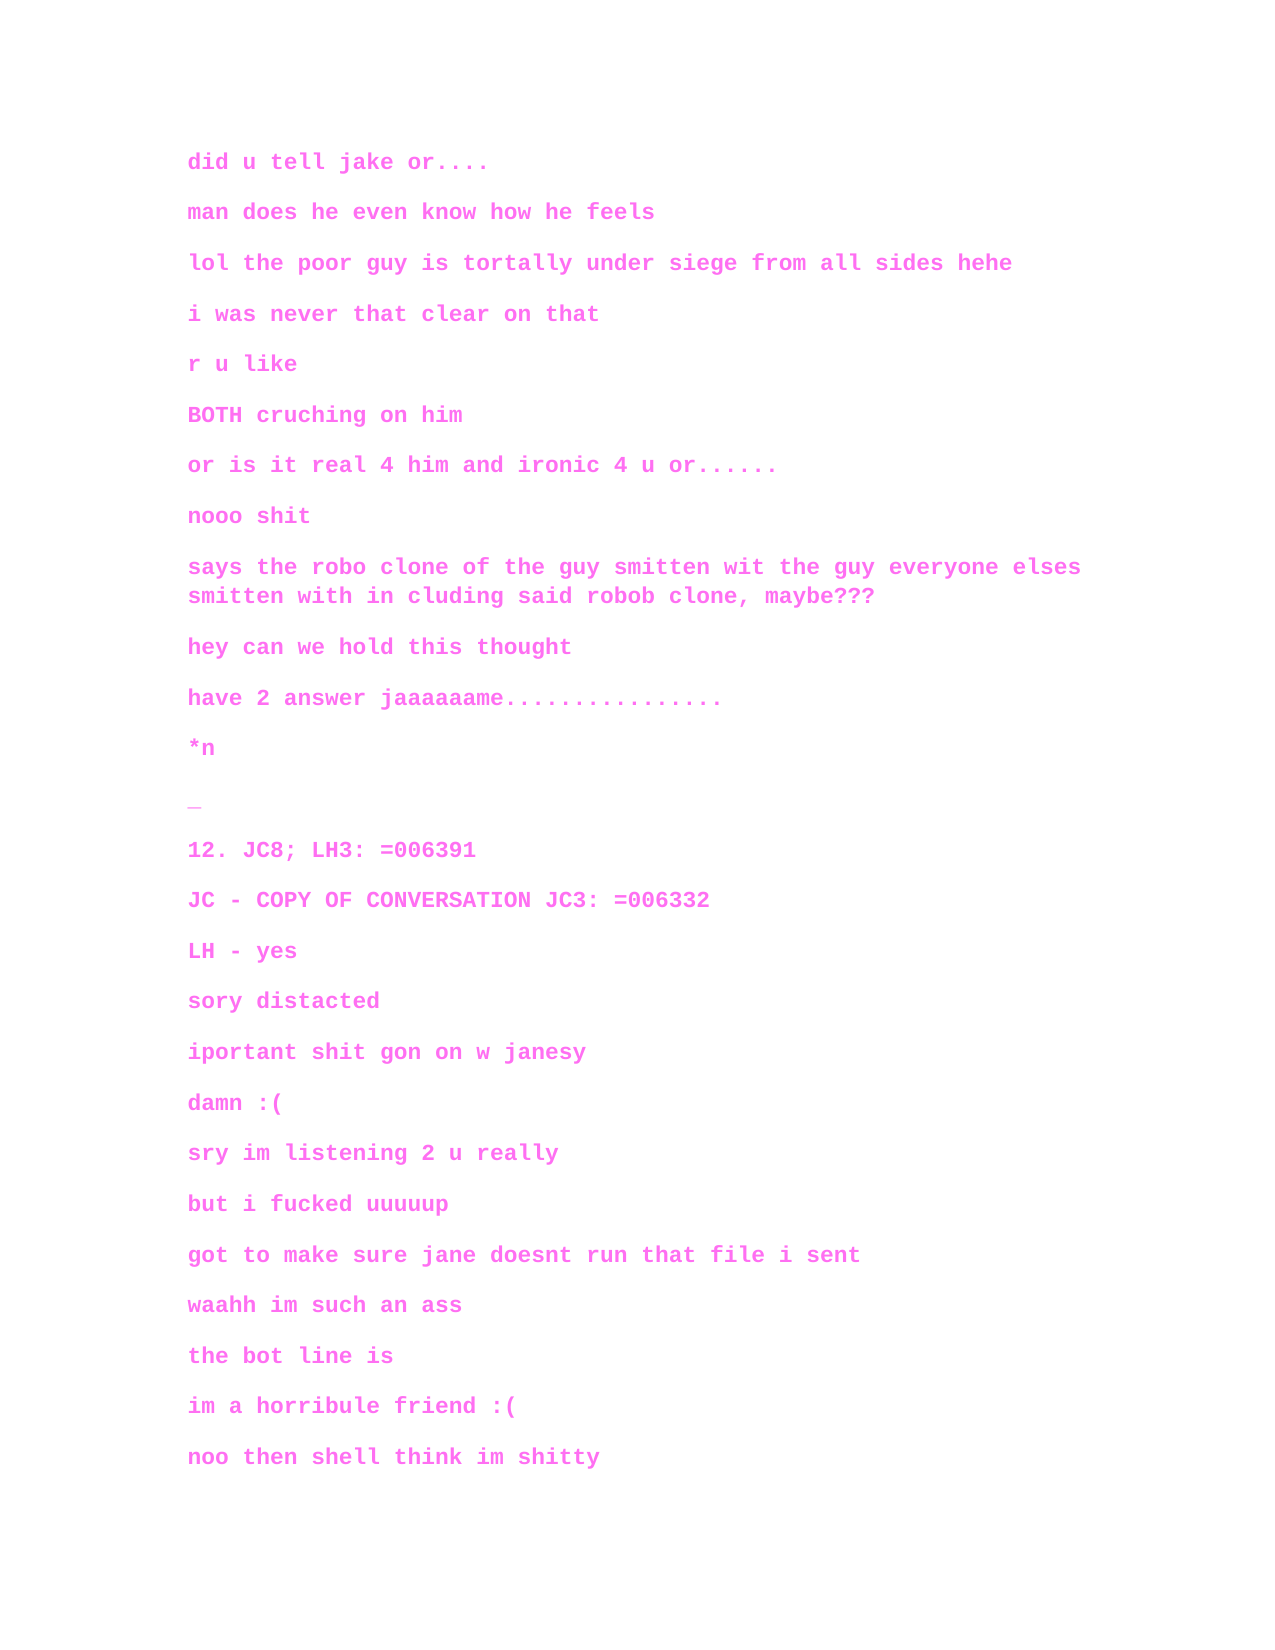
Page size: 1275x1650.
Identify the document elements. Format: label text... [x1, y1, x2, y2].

text im a horribule friend :( [187, 1395, 1087, 1421]
text 12. JC8; LH3: =006391 [187, 838, 1087, 864]
text damn :( [187, 1091, 1087, 1117]
text or is it real 4 him and ironic 4 u or...... [187, 454, 1087, 480]
text did u tell jake or.... [187, 150, 1087, 176]
text hey can we hold this thought [187, 635, 1087, 661]
text LH - yes [187, 939, 1087, 965]
text r u like [187, 352, 1087, 378]
text lol the poor guy is tortally under siege from all sides hehe [187, 251, 1087, 277]
text nooo shit [187, 504, 1087, 530]
text *n [187, 737, 1087, 763]
text i was never that clear on that [187, 302, 1087, 328]
text have 2 answer jaaaaaame................ [187, 686, 1087, 712]
text sry im listening 2 u really [187, 1142, 1087, 1168]
text waahh im such an ass [187, 1293, 1087, 1319]
text _ [187, 787, 1087, 813]
text got to make sure jane doesnt run that file i sent [187, 1243, 1087, 1269]
text JC - COPY OF CONVERSATION JC3: =006332 [187, 888, 1087, 914]
text says the robo clone of the guy smitten wit the guy everyone elses smitten with in cluding said robob clone, maybe??? [187, 555, 1087, 611]
text BOTH cruching on him [187, 403, 1087, 429]
text iportant shit gon on w janesy [187, 1040, 1087, 1066]
text but i fucked uuuuup [187, 1192, 1087, 1218]
text sory distacted [187, 990, 1087, 1016]
text the bot line is [187, 1344, 1087, 1370]
text man does he even know how he feels [187, 201, 1087, 227]
text noo then shell think im shitty [187, 1445, 1087, 1471]
